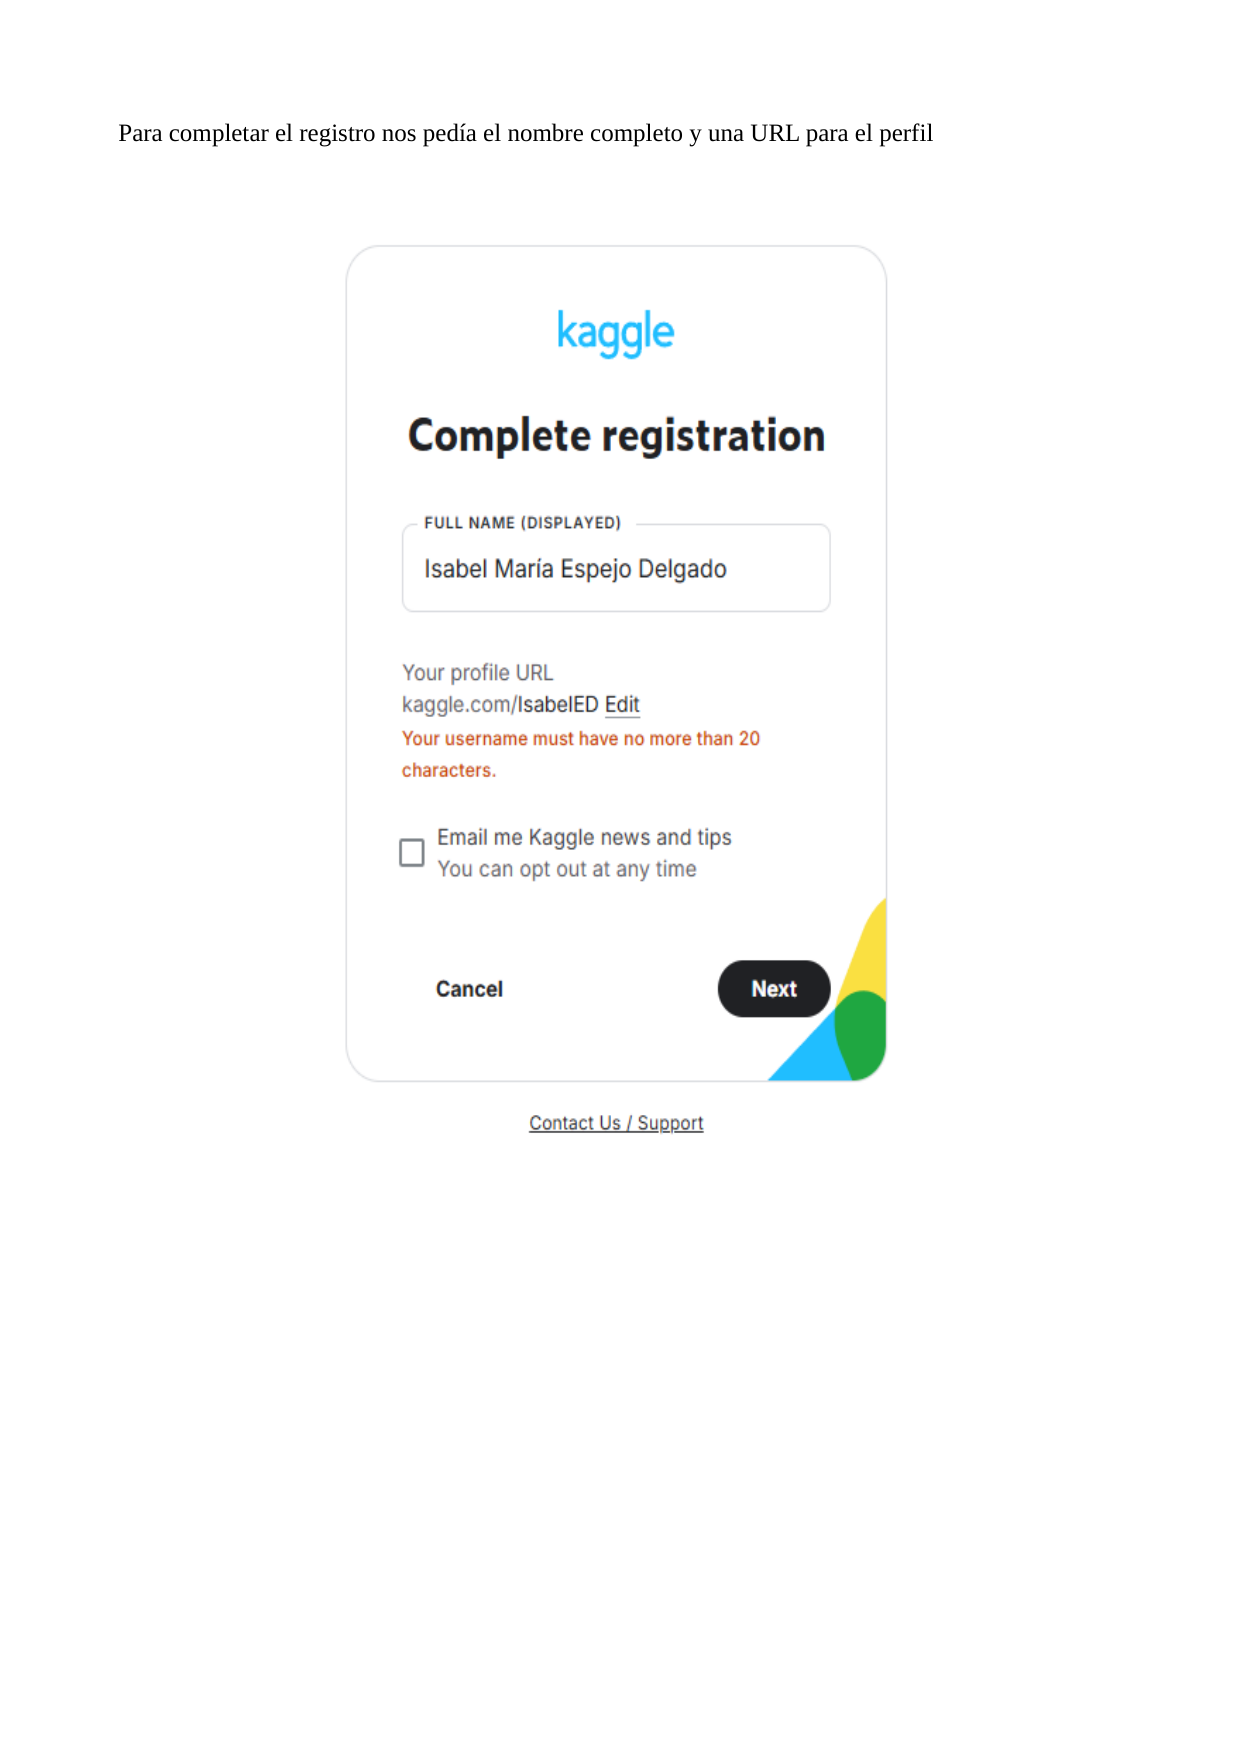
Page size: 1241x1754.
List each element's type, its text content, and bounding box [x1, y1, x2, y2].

text Para completar el registro nos pedía el nombre completo y una URL para el perfil [118, 118, 1122, 147]
picture [302, 198, 934, 1152]
